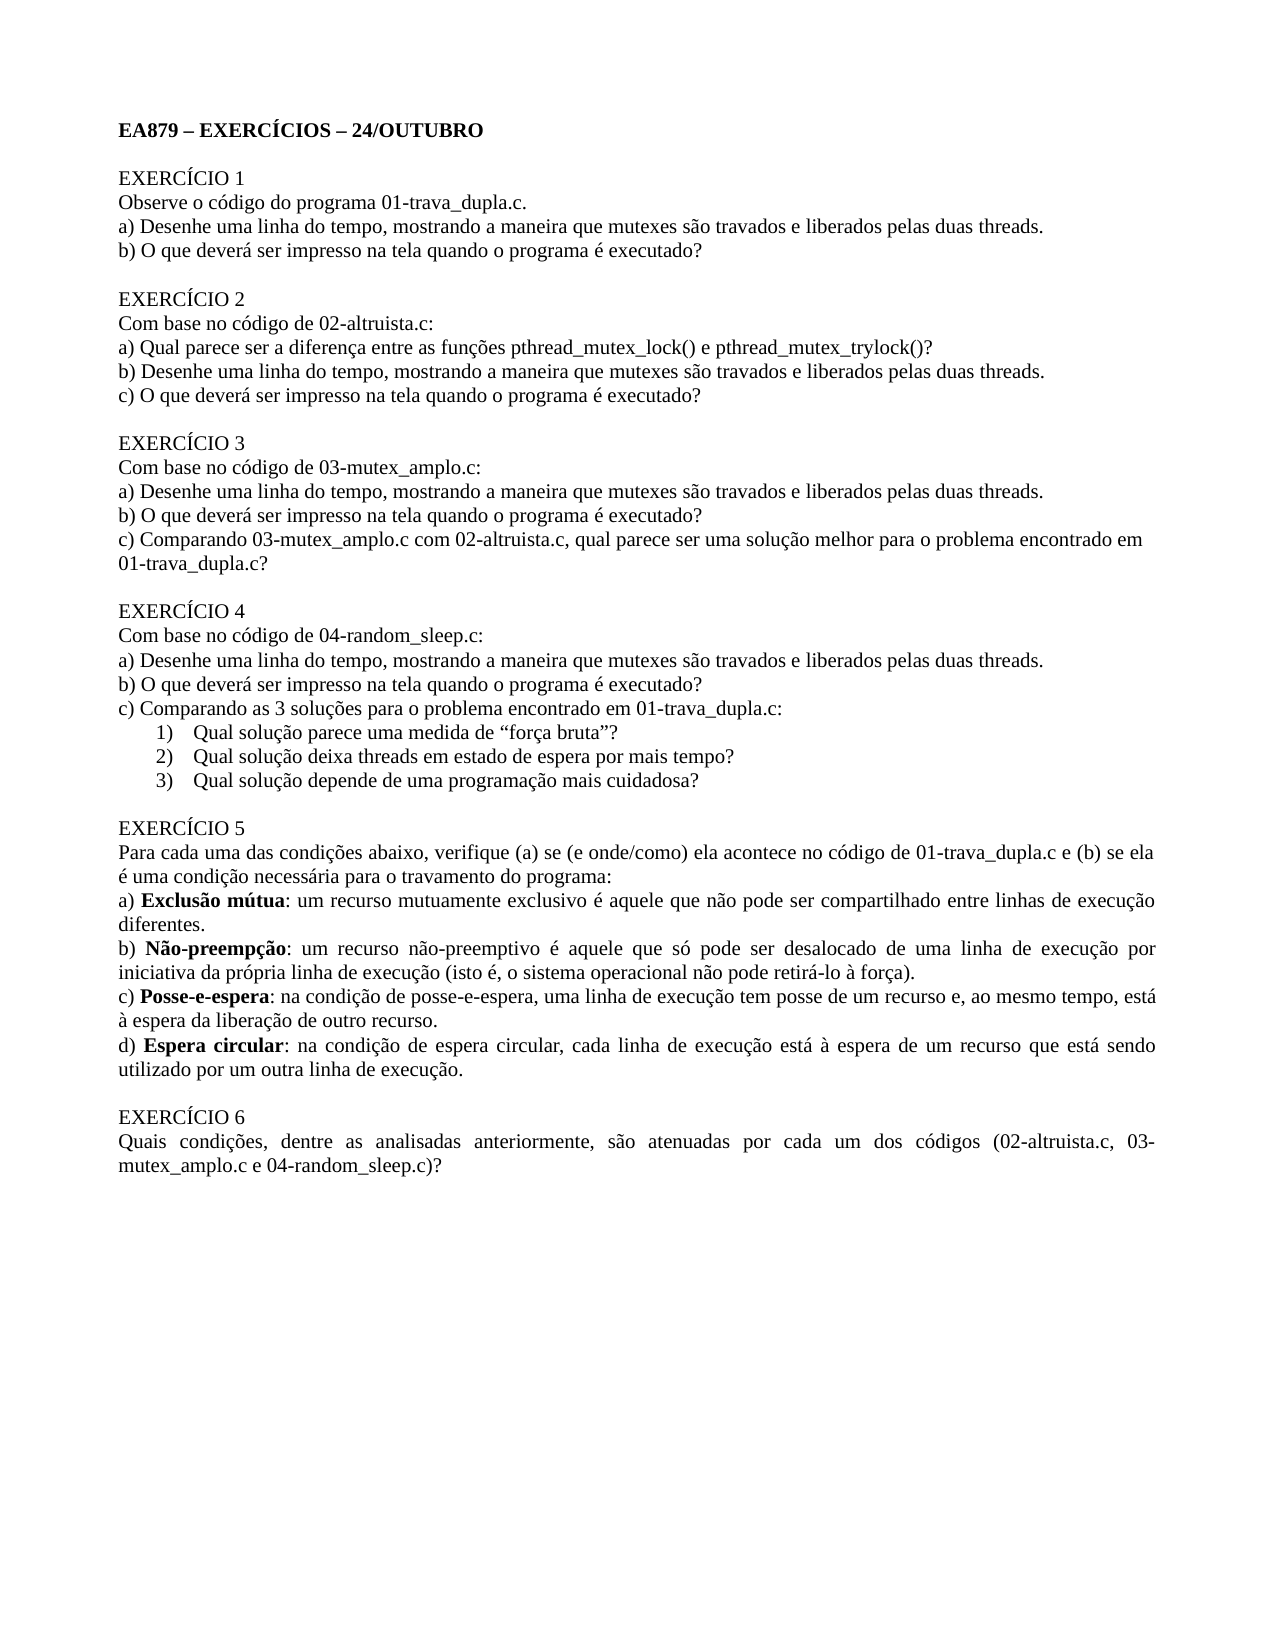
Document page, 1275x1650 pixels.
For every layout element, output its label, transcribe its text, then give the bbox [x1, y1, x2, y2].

text EA879 – EXERCÍCIOS – 24/OUTUBRO [118, 118, 1157, 142]
text b) O que deverá ser impresso na tela quando o programa é executado? [118, 672, 1157, 696]
text Com base no código de 02-altruista.c: [118, 311, 1157, 335]
text Para cada uma das condições abaixo, verifique (a) se (e onde/como) ela acontece no código de 01-trava_dupla.c e (b) se ela é uma condição necessária para o travamento do programa: [118, 840, 1157, 888]
text EXERCÍCIO 6 [118, 1105, 1157, 1129]
text a) Exclusão mútua: um recurso mutuamente exclusivo é aquele que não pode ser compartilhado entre linhas de execução diferentes. [118, 888, 1157, 936]
list Qual solução depende de uma programação mais cuidadosa? [156, 768, 1157, 792]
text b) O que deverá ser impresso na tela quando o programa é executado? [118, 503, 1157, 527]
text d) Espera circular: na condição de espera circular, cada linha de execução está à espera de um recurso que está sendo utilizado por um outra linha de execução. [118, 1032, 1157, 1081]
text EXERCÍCIO 3 [118, 431, 1157, 455]
text c) O que deverá ser impresso na tela quando o programa é executado? [118, 383, 1157, 407]
text c) Comparando 03-mutex_amplo.c com 02-altruista.c, qual parece ser uma solução melhor para o problema encontrado em 01-trava_dupla.c? [118, 527, 1157, 575]
text a) Desenhe uma linha do tempo, mostrando a maneira que mutexes são travados e liberados pelas duas threads. [118, 214, 1157, 238]
text a) Qual parece ser a diferença entre as funções pthread_mutex_lock() e pthread_mutex_trylock()? [118, 335, 1157, 359]
text EXERCÍCIO 4 [118, 599, 1157, 623]
text c) Posse-e-espera: na condição de posse-e-espera, uma linha de execução tem posse de um recurso e, ao mesmo tempo, está à espera da liberação de outro recurso. [118, 984, 1157, 1032]
text a) Desenhe uma linha do tempo, mostrando a maneira que mutexes são travados e liberados pelas duas threads. [118, 647, 1157, 672]
text b) Não-preempção: um recurso não-preemptivo é aquele que só pode ser desalocado de uma linha de execução por iniciativa da própria linha de execução (isto é, o sistema operacional não pode retirá-lo à força). [118, 936, 1157, 984]
text c) Comparando as 3 soluções para o problema encontrado em 01-trava_dupla.c: [118, 696, 1157, 720]
list Qual solução deixa threads em estado de espera por mais tempo? [156, 744, 1157, 768]
list Qual solução parece uma medida de “força bruta”? [156, 720, 1157, 744]
text a) Desenhe uma linha do tempo, mostrando a maneira que mutexes são travados e liberados pelas duas threads. [118, 479, 1157, 503]
text EXERCÍCIO 1 [118, 166, 1157, 190]
text EXERCÍCIO 2 [118, 287, 1157, 311]
text Com base no código de 04-random_sleep.c: [118, 623, 1157, 647]
text b) Desenhe uma linha do tempo, mostrando a maneira que mutexes são travados e liberados pelas duas threads. [118, 359, 1157, 383]
text b) O que deverá ser impresso na tela quando o programa é executado? [118, 238, 1157, 262]
text Quais condições, dentre as analisadas anteriormente, são atenuadas por cada um dos códigos (02-altruista.c, 03-mutex_amplo.c e 04-random_sleep.c)? [118, 1129, 1157, 1177]
text Observe o código do programa 01-trava_dupla.c. [118, 190, 1157, 214]
text Com base no código de 03-mutex_amplo.c: [118, 455, 1157, 479]
text EXERCÍCIO 5 [118, 816, 1157, 840]
